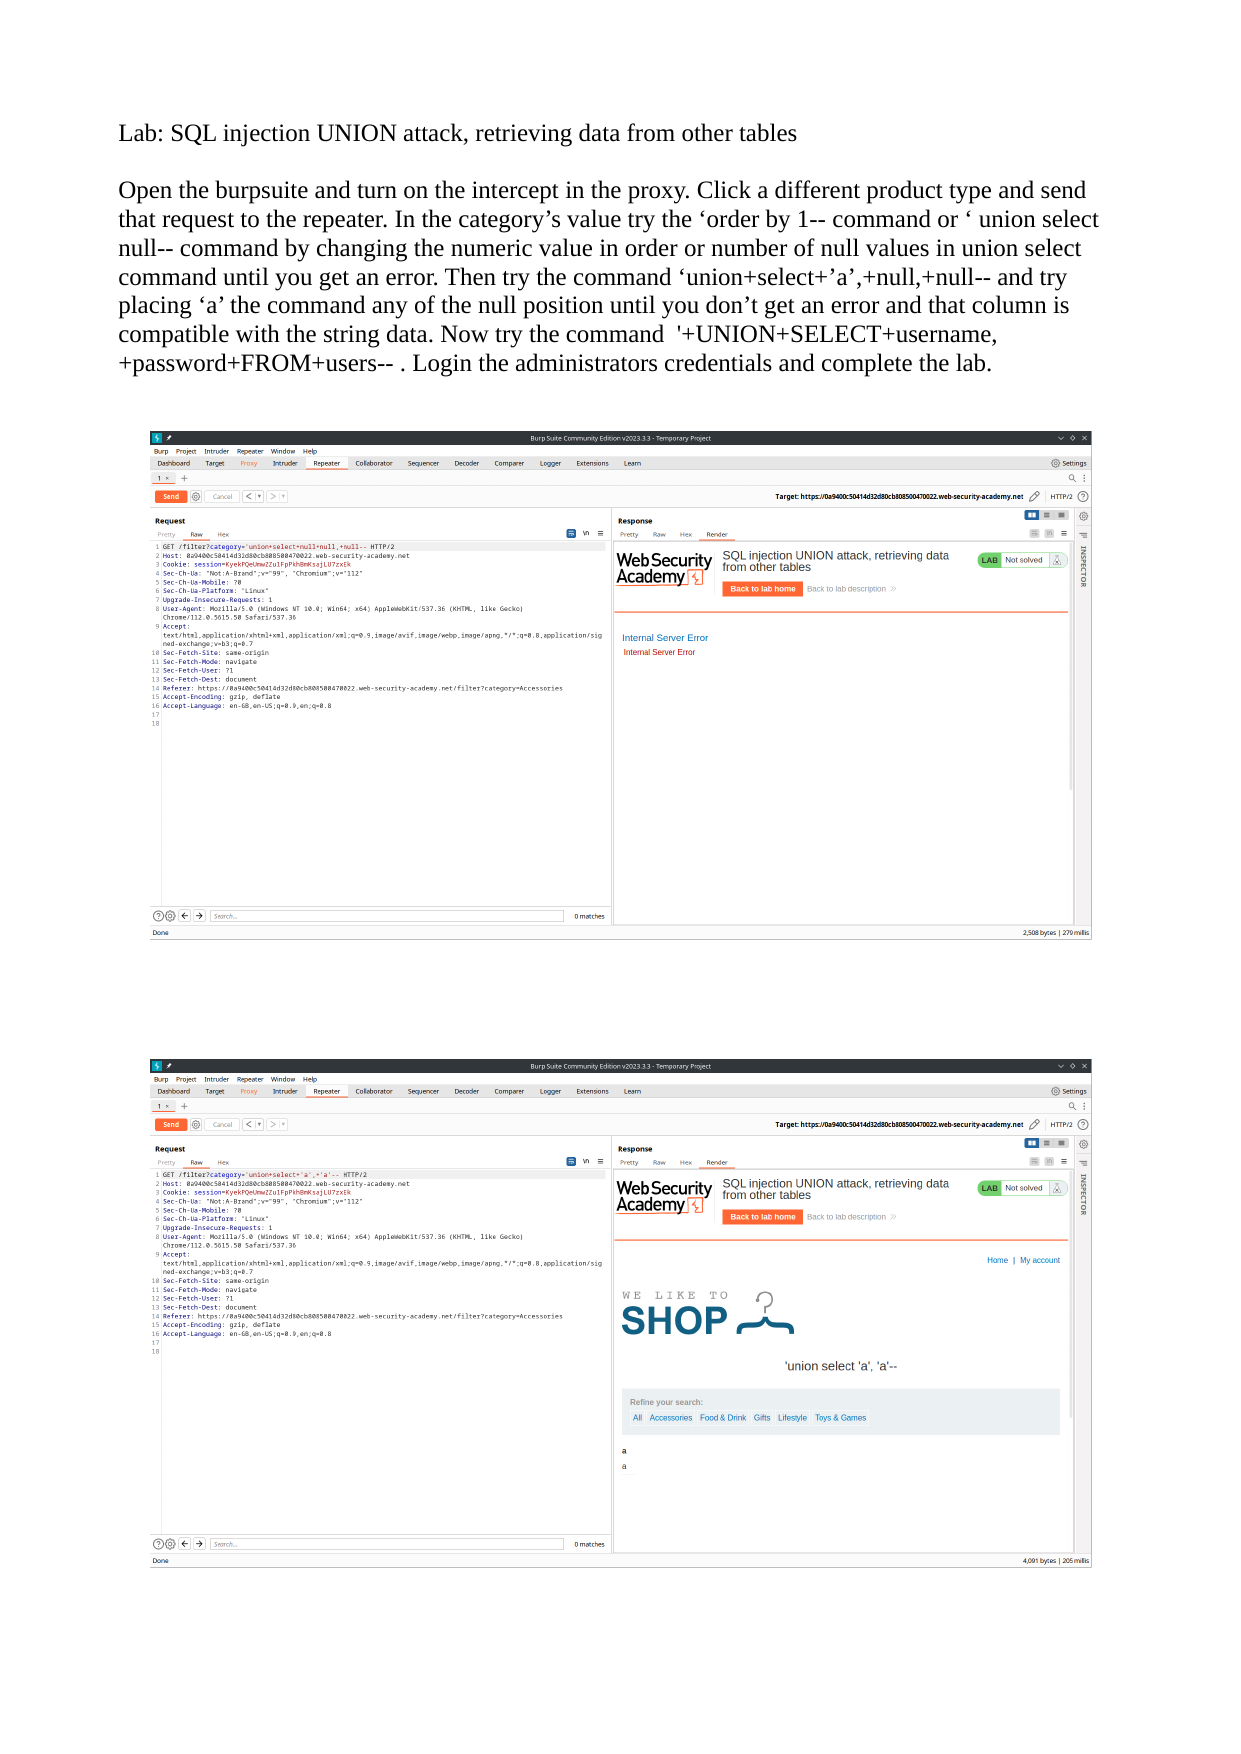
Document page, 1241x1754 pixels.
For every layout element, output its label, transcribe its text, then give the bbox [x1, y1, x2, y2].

picture [118, 1033, 1123, 1605]
picture [118, 405, 1123, 977]
text Open the burpsuite and turn on the intercept in the proxy. Click a different product type and send that request to the repeater. In the category’s value try the ‘order by 1-- command or ‘ union select null-- command by changing the numeric value in order or number of null values in union select command until you get an error. Then try the command ‘union+select+’a’,+null,+null-- and try placing ‘a’ the command any of the null position until you don’t get an error and that column is compatible with the string data. Now try the command '+UNION+SELECT+username,+password+FROM+users-- . Login the administrators credentials and complete the lab. [118, 176, 1122, 377]
text Lab: SQL injection UNION attack, retrieving data from other tables [118, 118, 1122, 147]
